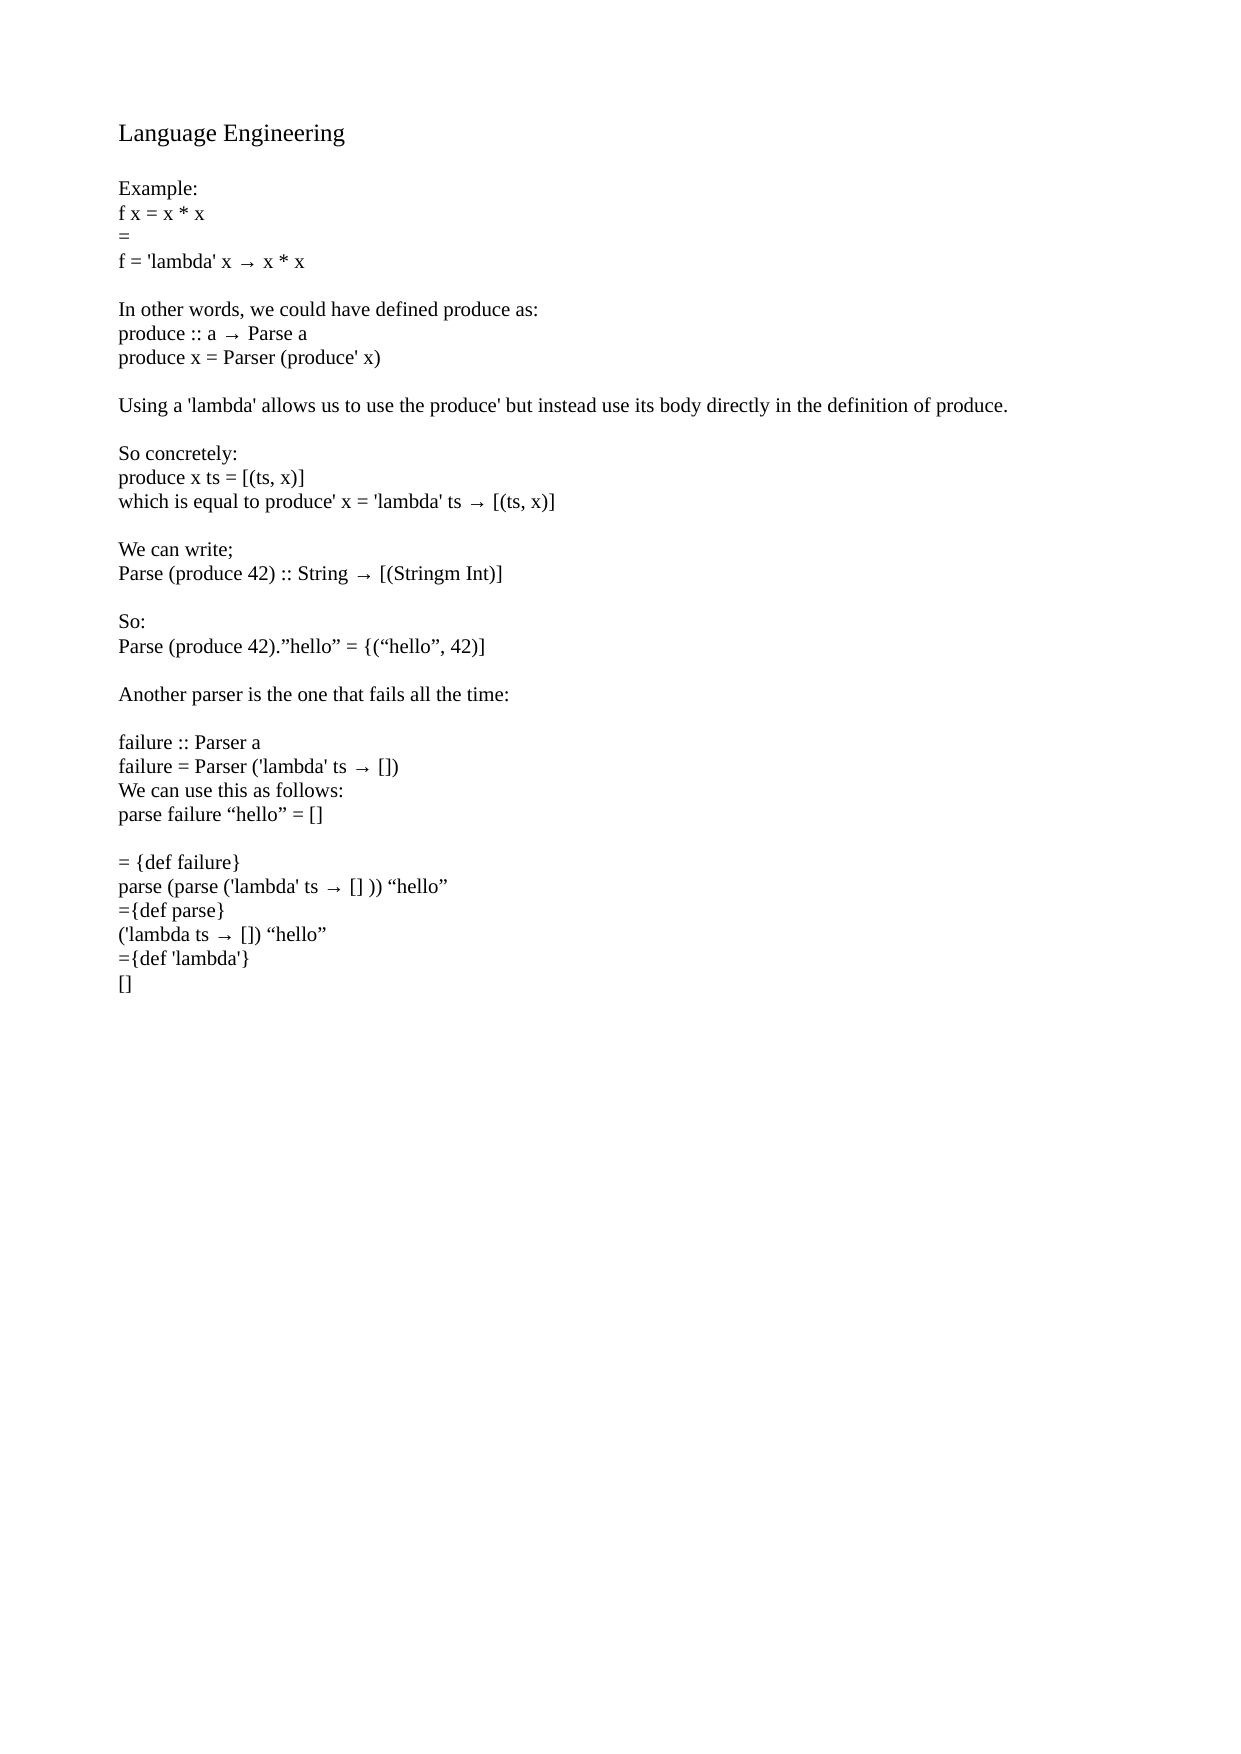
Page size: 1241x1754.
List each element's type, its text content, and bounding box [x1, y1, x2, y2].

text Parse (produce 42).”hello” = {(“hello”, 42)] [118, 633, 1122, 658]
text failure = Parser ('lambda' ts → []) [118, 754, 1122, 778]
text Using a 'lambda' allows us to use the produce' but instead use its body directly in the definition of produce. [118, 393, 1122, 417]
text So concretely: [118, 441, 1122, 465]
text produce x ts = [(ts, x)] [118, 465, 1122, 489]
text Parse (produce 42) :: String → [(Stringm Int)] [118, 561, 1122, 585]
text = {def failure} [118, 850, 1122, 874]
text We can write; [118, 537, 1122, 561]
text which is equal to produce' x = 'lambda' ts → [(ts, x)] [118, 489, 1122, 513]
text In other words, we could have defined produce as: [118, 297, 1122, 321]
text f x = x * x [118, 200, 1122, 224]
text So: [118, 609, 1122, 633]
text ('lambda ts → []) “hello” [118, 922, 1122, 946]
text = [118, 224, 1122, 248]
text ={def 'lambda'} [118, 946, 1122, 970]
text parse failure “hello” = [] [118, 802, 1122, 826]
text produce :: a → Parse a [118, 321, 1122, 345]
text We can use this as follows: [118, 778, 1122, 802]
text Example: [118, 176, 1122, 200]
text failure :: Parser a [118, 730, 1122, 754]
text produce x = Parser (produce' x) [118, 345, 1122, 369]
text ={def parse} [118, 898, 1122, 922]
text parse (parse ('lambda' ts → [] )) “hello” [118, 874, 1122, 898]
text [] [118, 970, 1122, 994]
text Another parser is the one that fails all the time: [118, 682, 1122, 706]
text f = 'lambda' x → x * x [118, 248, 1122, 273]
